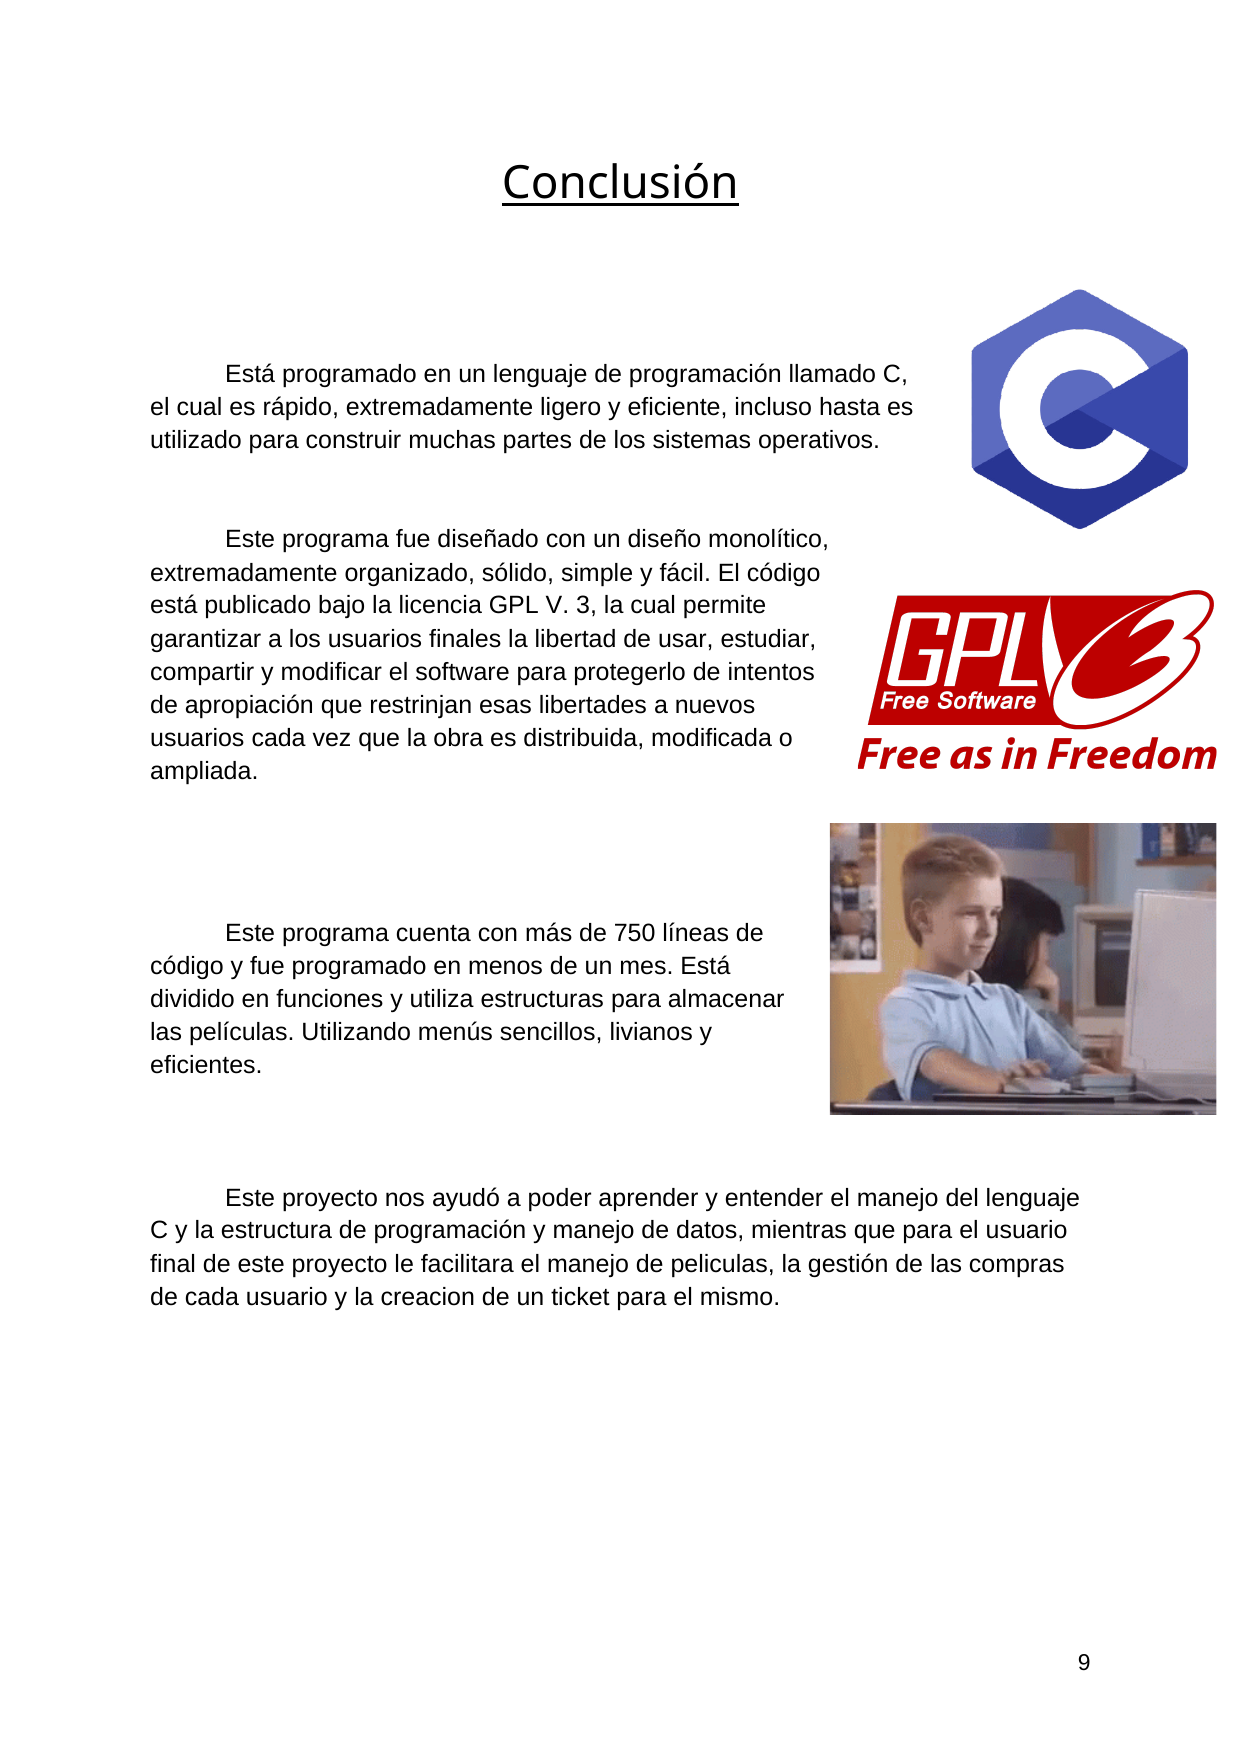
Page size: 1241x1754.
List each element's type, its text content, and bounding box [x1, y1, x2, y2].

picture [857, 590, 1217, 769]
text Este proyecto nos ayudó a poder aprender y entender el manejo del lenguaje C y la estructura de programación y manejo de datos, mientras que para el usuario final de este proyecto le facilitara el manejo de peliculas, la gestión de las compras de cada usuario y la creacion de un ticket para el mismo. [150, 1182, 1090, 1310]
text Conclusión [150, 150, 1090, 212]
text Este programa cuenta con más de 750 líneas de código y fue programado en menos de un mes. Está dividido en funciones y utiliza estructuras para almacenar las películas. Utilizando menús sencillos, livianos y eficientes. [150, 918, 829, 1079]
picture [829, 823, 1217, 1115]
text Este programa fue diseñado con un diseño monolítico, extremadamente organizado, sólido, simple y fácil. El código está publicado bajo la licencia GPL V. 3, la cual permite garantizar a los usuarios finales la libertad de usar, estudiar, compartir y modificar el software para protegerlo de intentos de apropiación que restrinjan esas libertades a nuevos usuarios cada vez que la obra es distribuida, modificada o ampliada. [150, 524, 1090, 784]
picture [937, 287, 1218, 530]
text Está programado en un lenguaje de programación llamado C, el cual es rápido, extremadamente ligero y eficiente, incluso hasta es utilizado para construir muchas partes de los sistemas operativos. [150, 359, 937, 454]
